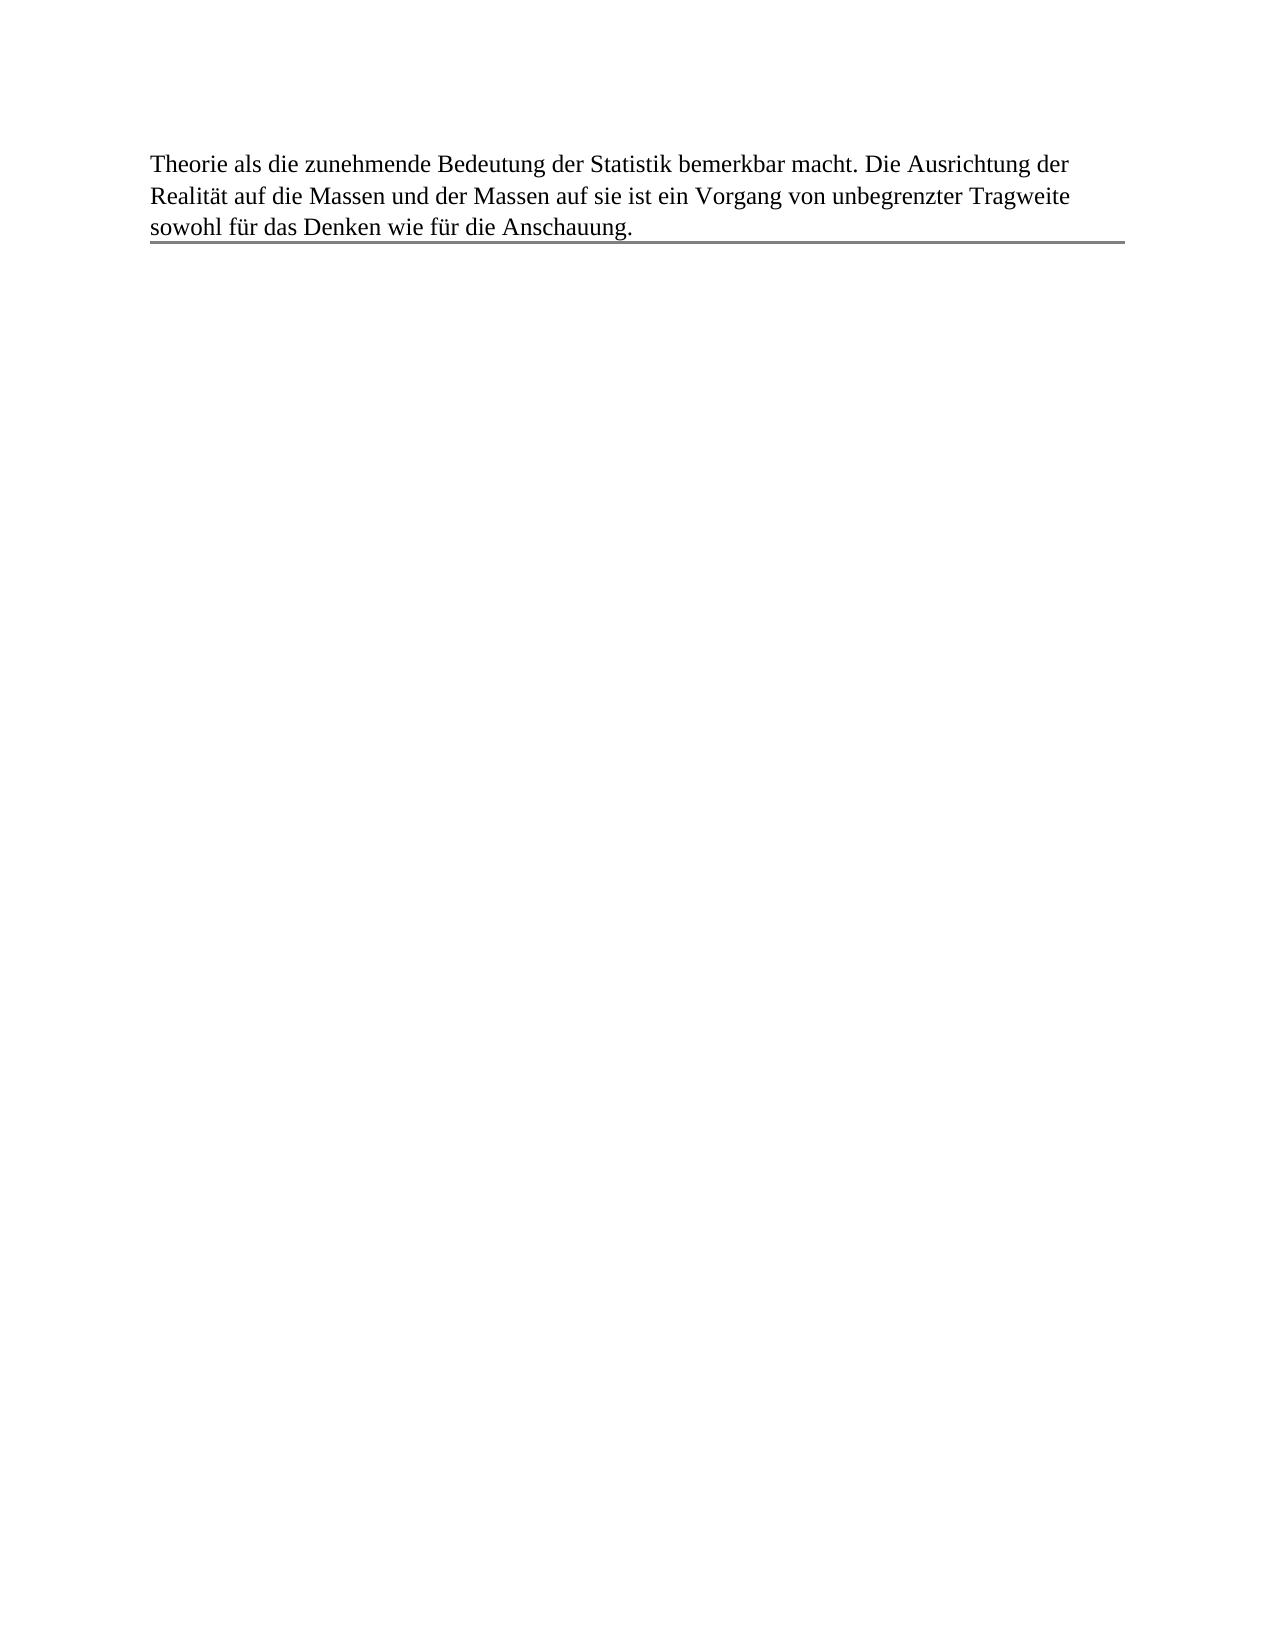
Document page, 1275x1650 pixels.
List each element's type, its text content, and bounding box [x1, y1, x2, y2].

text Theorie als die zunehmende Bedeutung der Statistik bemerkbar macht. Die Ausrichtung der Realität auf die Massen und der Massen auf sie ist ein Vorgang von unbegrenzter Tragweite sowohl für das Denken wie für die Anschauung. [150, 150, 1125, 241]
